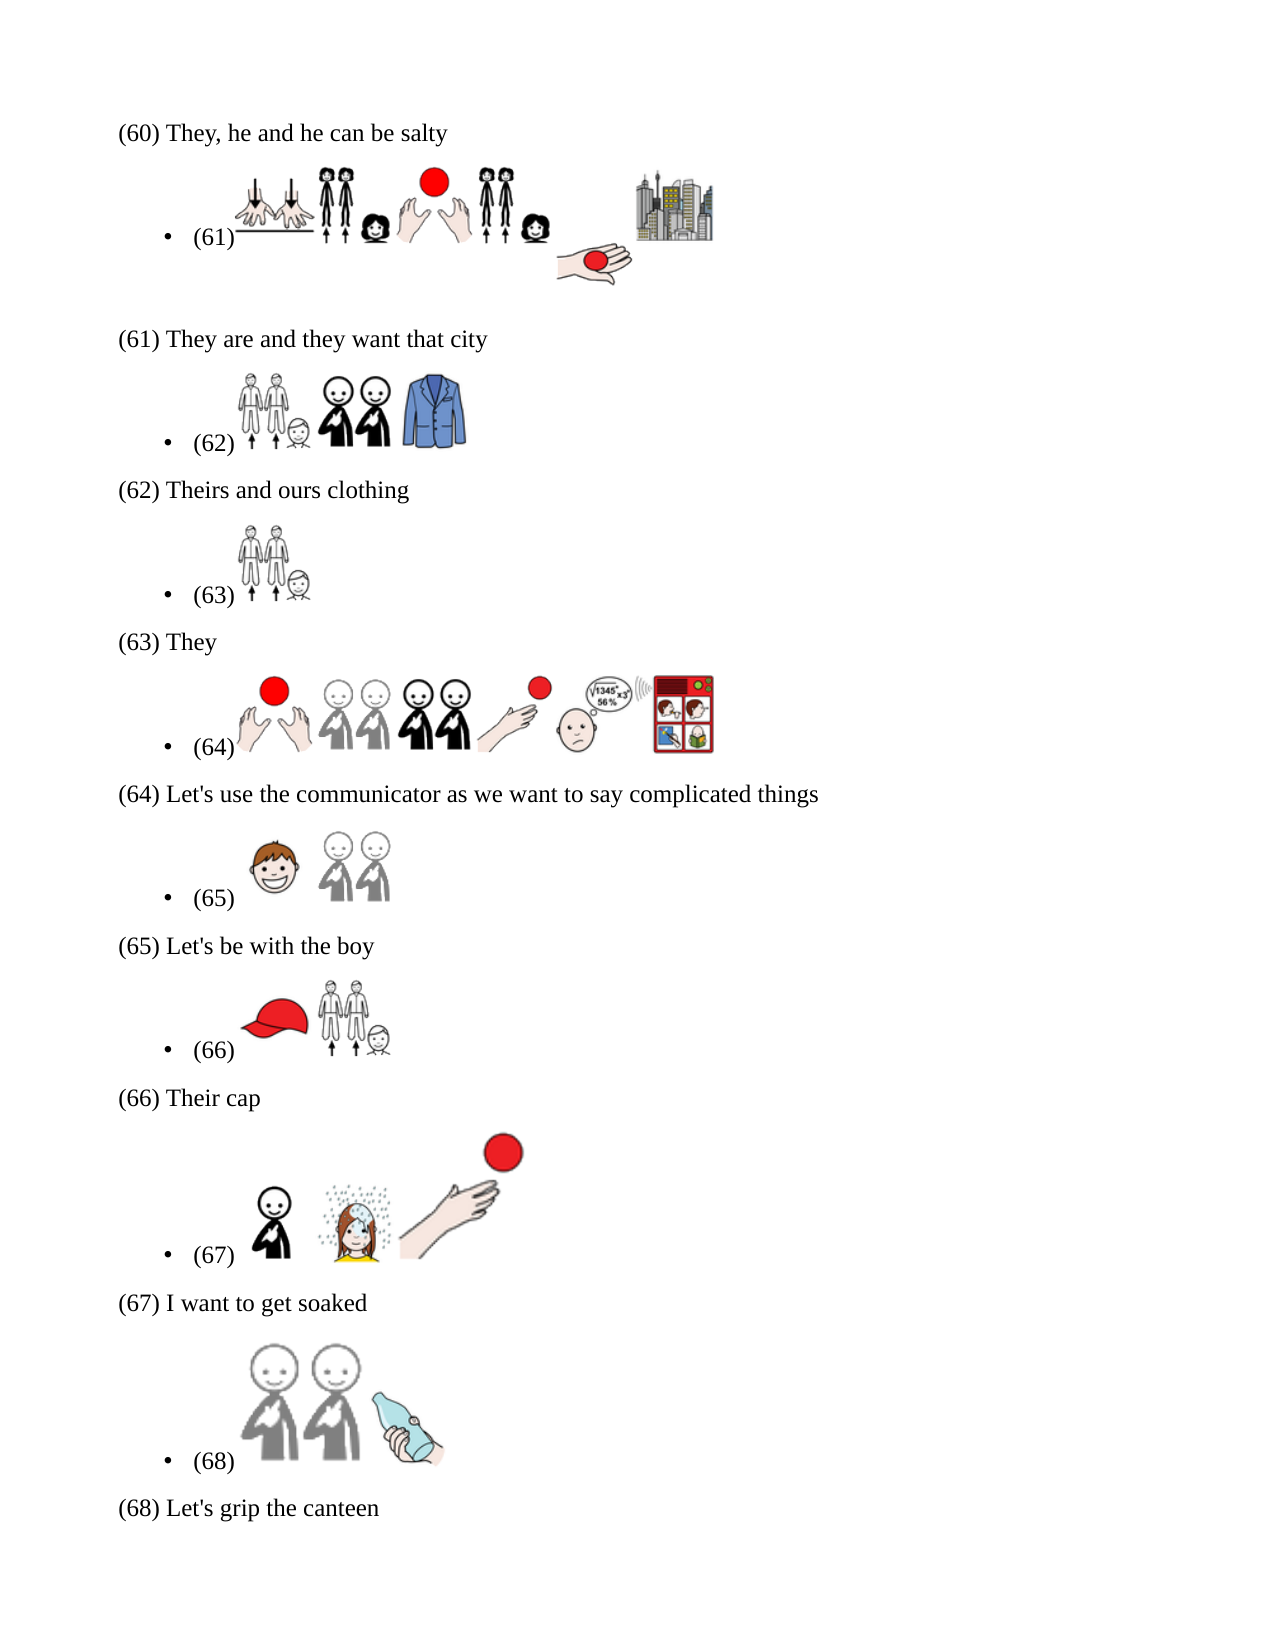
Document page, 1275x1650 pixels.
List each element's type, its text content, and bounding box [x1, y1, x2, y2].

list (65) [164, 827, 1157, 912]
list [635, 166, 1157, 305]
list [555, 166, 634, 224]
picture [234, 675, 715, 755]
list (68) [164, 1336, 1157, 1474]
text (67) I want to get soaked [118, 1288, 1157, 1317]
text (60) They, he and he can be salty [118, 118, 1157, 147]
picture [234, 523, 315, 604]
picture [234, 165, 715, 305]
text (66) Their cap [118, 1083, 1157, 1112]
list (63) [164, 523, 1157, 608]
text (64) Let's use the communicator as we want to say complicated things [118, 779, 1157, 808]
list (61) [164, 166, 554, 305]
text (63) They [118, 627, 1157, 656]
picture [234, 371, 475, 452]
text (61) They are and they want that city [118, 324, 1157, 352]
list (64) [164, 675, 1157, 760]
list (62) [164, 371, 1157, 457]
text (65) Let's be with the boy [118, 931, 1157, 960]
text (68) Let's grip the canteen [118, 1493, 1157, 1522]
picture [234, 1130, 529, 1264]
list (66) [164, 979, 1157, 1064]
picture [234, 1335, 449, 1470]
list (67) [164, 1131, 1157, 1269]
picture [234, 826, 395, 907]
picture [234, 978, 395, 1059]
text (62) Theirs and ours clothing [118, 476, 1157, 504]
